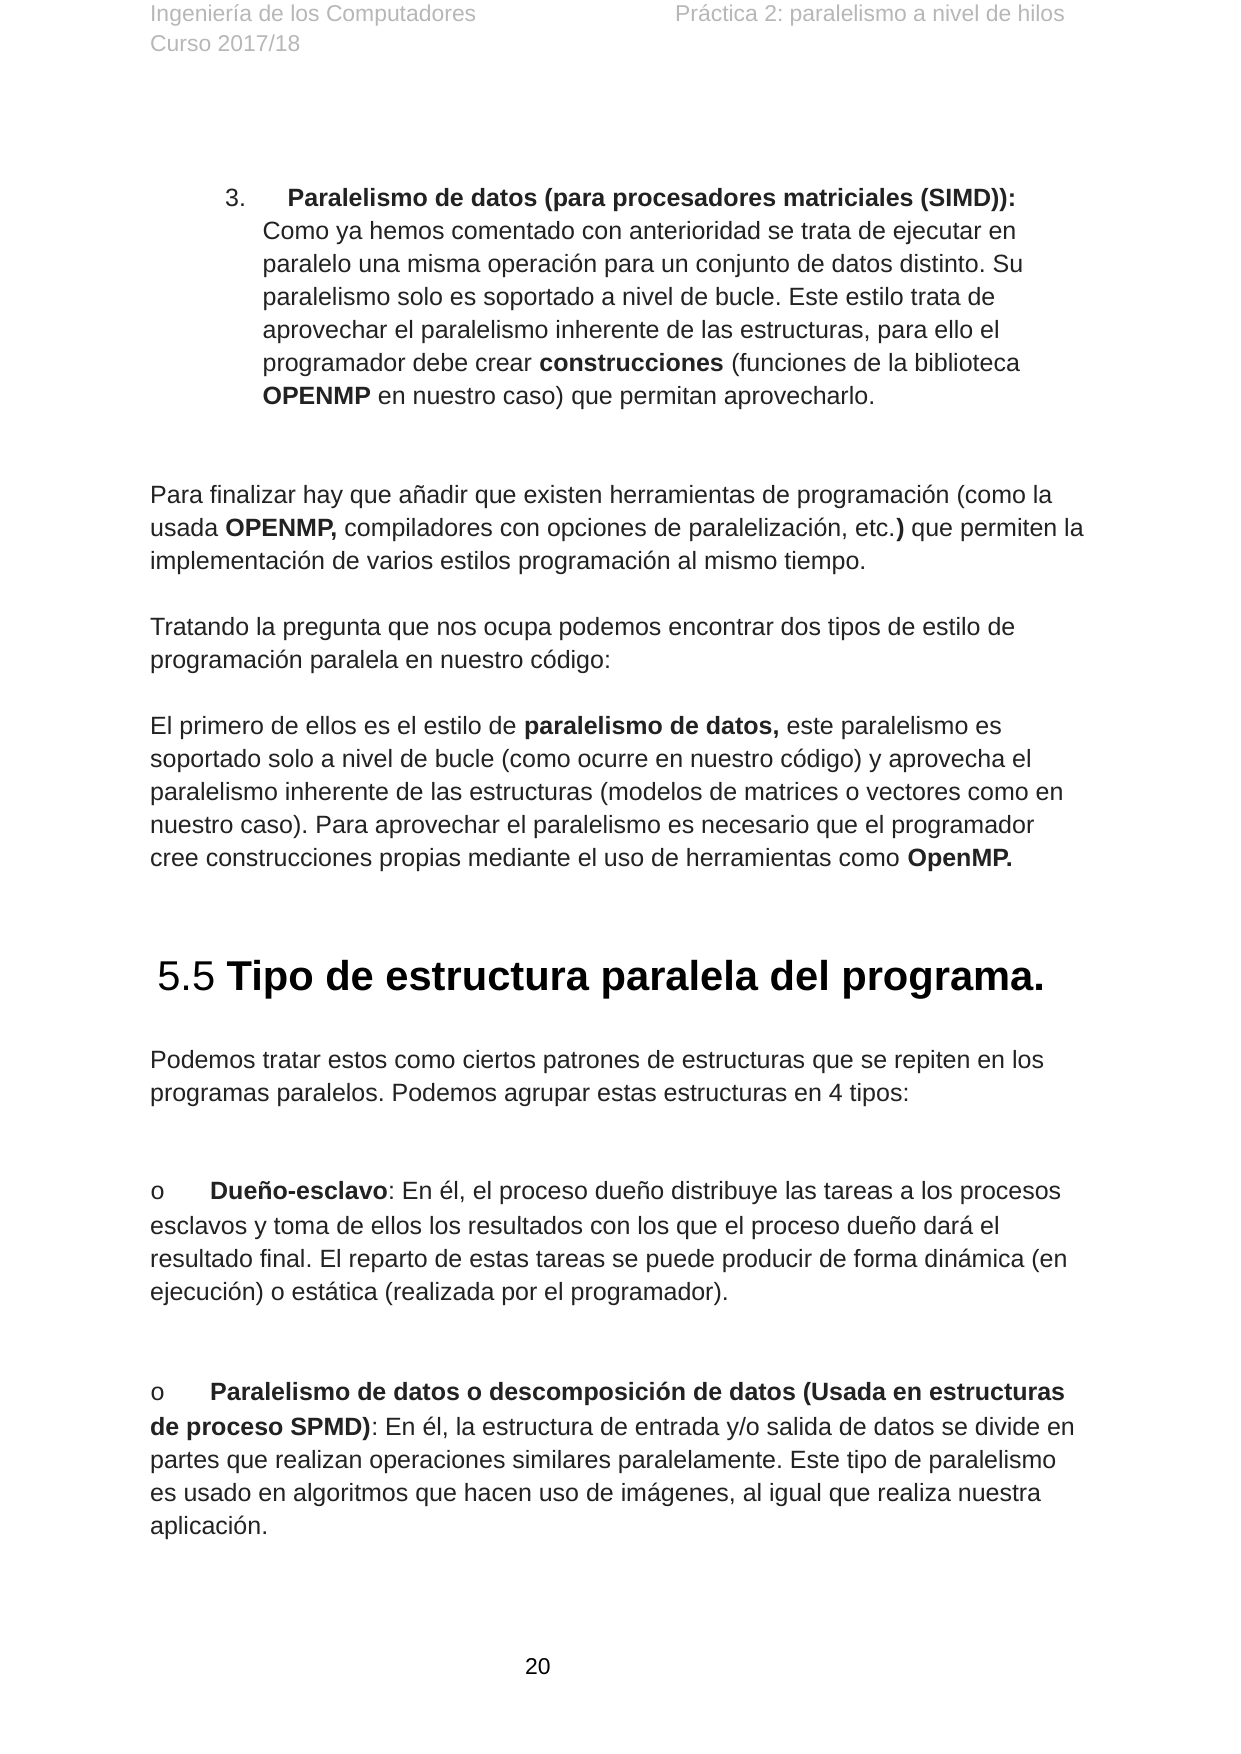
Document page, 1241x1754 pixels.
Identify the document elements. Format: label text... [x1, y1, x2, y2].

text o Paralelismo de datos o descomposición de datos (Usada en estructuras de proceso SPMD): En él, la estructura de entrada y/o salida de datos se divide en partes que realizan operaciones similares paralelamente. Este tipo de paralelismo es usado en algoritmos que hacen uso de imágenes, al igual que realiza nuestra aplicación. [150, 1376, 1090, 1539]
text Para finalizar hay que añadir que existen herramientas de programación (como la usada OPENMP, compiladores con opciones de paralelización, etc.) que permiten la implementación de varios estilos programación al mismo tiempo. [150, 480, 1090, 575]
text El primero de ellos es el estilo de paralelismo de datos, este paralelismo es soportado solo a nivel de bucle (como ocurre en nuestro código) y aprovecha el paralelismo inherente de las estructuras (modelos de matrices o vectores como en nuestro caso). Para aprovechar el paralelismo es necesario que el programador cree construcciones propias mediante el uso de herramientas como OpenMP. [150, 711, 1090, 872]
text o Dueño-esclavo: En él, el proceso dueño distribuye las tareas a los procesos esclavos y toma de ellos los resultados con los que el proceso dueño dará el resultado final. El reparto de estas tareas se puede producir de forma dinámica (en ejecución) o estática (realizada por el programador). [150, 1176, 1090, 1306]
text 3. Paralelismo de datos (para procesadores matriciales (SIMD)): Como ya hemos comentado con anterioridad se trata de ejecutar en paralelo una misma operación para un conjunto de datos distinto. Su paralelismo solo es soportado a nivel de bucle. Este estilo trata de aprovechar el paralelismo inherente de las estructuras, para ello el programador debe crear construcciones (funciones de la biblioteca OPENMP en nuestro caso) que permitan aprovecharlo. [225, 183, 1090, 410]
subtitle 5.5 Tipo de estructura paralela del programa. [150, 951, 1090, 999]
text Tratando la pregunta que nos ocupa podemos encontrar dos tipos de estilo de programación paralela en nuestro código: [150, 612, 1090, 674]
text Podemos tratar estos como ciertos patrones de estructuras que se repiten en los programas paralelos. Podemos agrupar estas estructuras en 4 tipos: [150, 1044, 1090, 1106]
